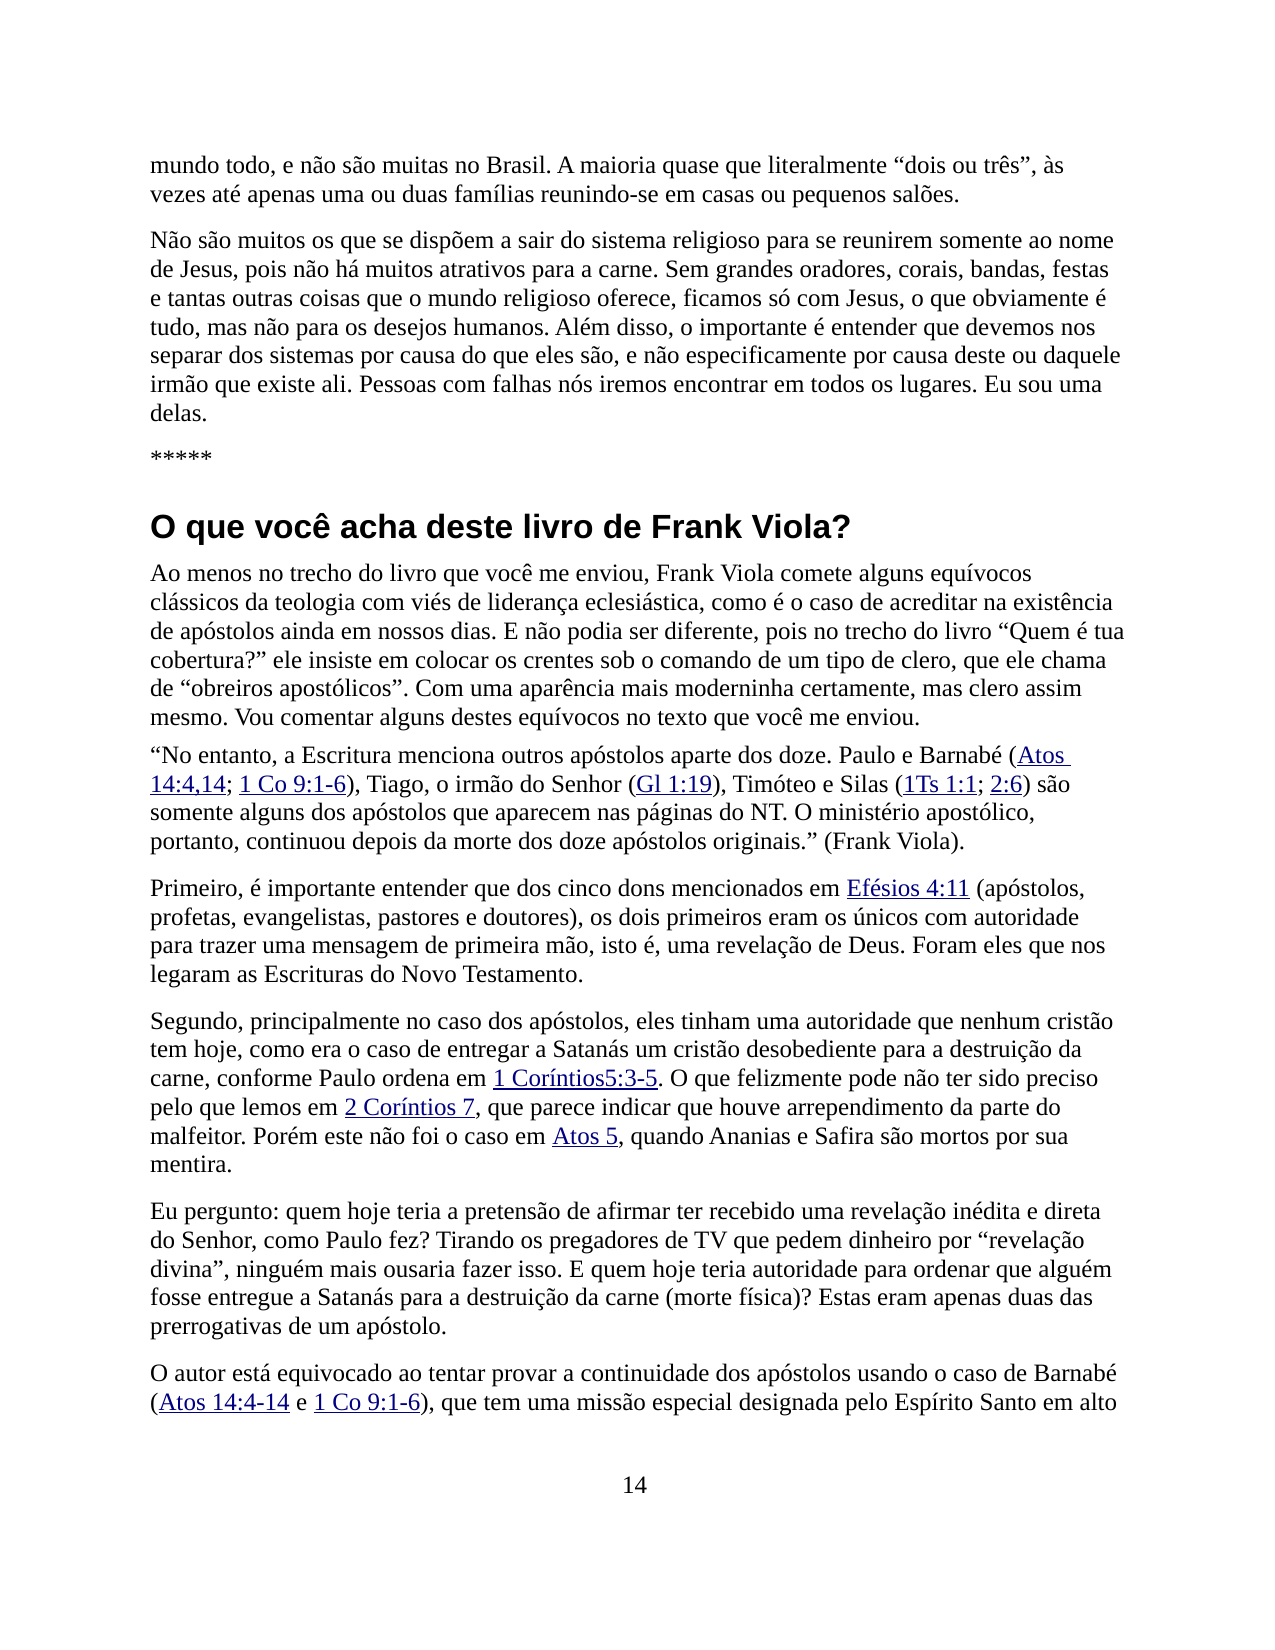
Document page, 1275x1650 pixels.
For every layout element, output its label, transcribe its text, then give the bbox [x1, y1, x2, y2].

text “No entanto, a Escritura menciona outros apóstolos aparte dos doze. Paulo e Barnabé (Atos 14:4,14; 1 Co 9:1-6), Tiago, o irmão do Senhor (Gl 1:19), Timóteo e Silas (1Ts 1:1; 2:6) são somente alguns dos apóstolos que aparecem nas páginas do NT. O ministério apostólico, portanto, continuou depois da morte dos doze apóstolos originais.” (Frank Viola). [150, 740, 1125, 855]
text Segundo, principalmente no caso dos apóstolos, eles tinham uma autoridade que nenhum cristão tem hoje, como era o caso de entregar a Satanás um cristão desobediente para a destruição da carne, conforme Paulo ordena em 1 Coríntios5:3-5. O que felizmente pode não ter sido preciso pelo que lemos em 2 Coríntios 7, que parece indicar que houve arrependimento da parte do malfeitor. Porém este não foi o caso em Atos 5, quando Ananias e Safira são mortos por sua mentira. [150, 1006, 1125, 1178]
text Não são muitos os que se dispõem a sair do sistema religioso para se reunirem somente ao nome de Jesus, pois não há muitos atrativos para a carne. Sem grandes oradores, corais, bandas, festas e tantas outras coisas que o mundo religioso oferece, ficamos só com Jesus, o que obviamente é tudo, mas não para os desejos humanos. Além disso, o importante é entender que devemos nos separar dos sistemas por causa do que eles são, e não especificamente por causa deste ou daquele irmão que existe ali. Pessoas com falhas nós iremos encontrar em todos os lugares. Eu sou uma delas. [150, 225, 1125, 427]
subtitle O que você acha deste livro de Frank Viola? [150, 507, 1125, 546]
text ***** [150, 444, 1125, 473]
text Primeiro, é importante entender que dos cinco dons mencionados em Efésios 4:11 (apóstolos, profetas, evangelistas, pastores e doutores), os dois primeiros eram os únicos com autoridade para trazer uma mensagem de primeira mão, isto é, uma revelação de Deus. Foram eles que nos legaram as Escrituras do Novo Testamento. [150, 873, 1125, 988]
text mundo todo, e não são muitas no Brasil. A maioria quase que literalmente “dois ou três”, às vezes até apenas uma ou duas famílias reunindo-se em casas ou pequenos salões. [150, 150, 1125, 207]
text O autor está equivocado ao tentar provar a continuidade dos apóstolos usando o caso de Barnabé (Atos 14:4-14 e 1 Co 9:1-6), que tem uma missão especial designada pelo Espírito Santo em alto [150, 1358, 1125, 1415]
text Ao menos no trecho do livro que você me enviou, Frank Viola comete alguns equívocos clássicos da teologia com viés de liderança eclesiástica, como é o caso de acreditar na existência de apóstolos ainda em nossos dias. E não podia ser diferente, pois no trecho do livro “Quem é tua cobertura?” ele insiste em colocar os crentes sob o comando de um tipo de clero, que ele chama de “obreiros apostólicos”. Com uma aparência mais moderninha certamente, mas clero assim mesmo. Vou comentar alguns destes equívocos no texto que você me enviou. [150, 558, 1125, 731]
text Eu pergunto: quem hoje teria a pretensão de afirmar ter recebido uma revelação inédita e direta do Senhor, como Paulo fez? Tirando os pregadores de TV que pedem dinheiro por “revelação divina”, ninguém mais ousaria fazer isso. E quem hoje teria autoridade para ordenar que alguém fosse entregue a Satanás para a destruição da carne (morte física)? Estas eram apenas duas das prerrogativas de um apóstolo. [150, 1196, 1125, 1340]
